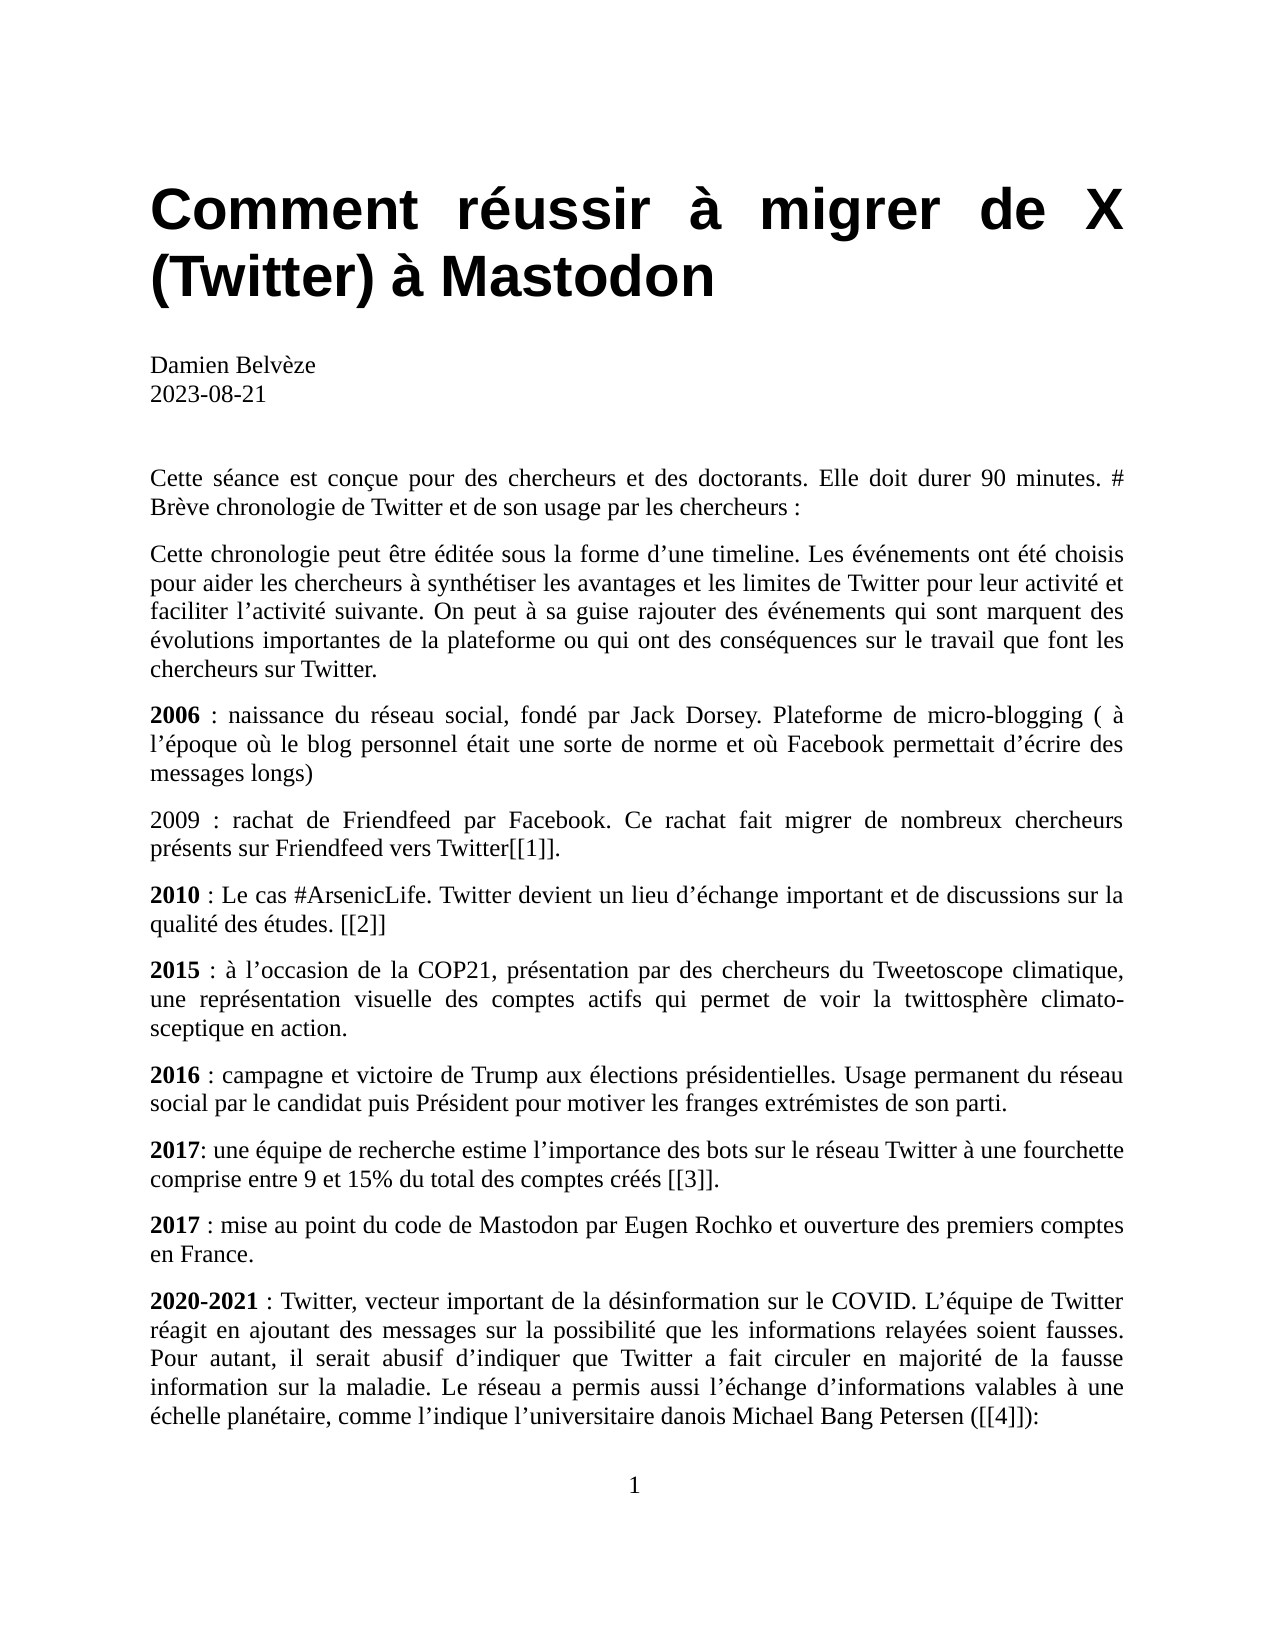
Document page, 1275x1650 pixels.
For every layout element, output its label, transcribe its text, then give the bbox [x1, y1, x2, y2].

text 2015 : à l’occasion de la COP21, présentation par des chercheurs du Tweetoscope climatique, une représentation visuelle des comptes actifs qui permet de voir la twittosphère climato-sceptique en action. [150, 956, 1125, 1042]
text 2023-08-21 [150, 379, 1125, 408]
title Comment réussir à migrer de X (Twitter) à Mastodon [150, 175, 1125, 309]
text Cette séance est conçue pour des chercheurs et des doctorants. Elle doit durer 90 minutes. # Brève chronologie de Twitter et de son usage par les chercheurs : [150, 463, 1125, 521]
text 2020-2021 : Twitter, vecteur important de la désinformation sur le COVID. L’équipe de Twitter réagit en ajoutant des messages sur la possibilité que les informations relayées soient fausses. Pour autant, il serait abusif d’indiquer que Twitter a fait circuler en majorité de la fausse information sur la maladie. Le réseau a permis aussi l’échange d’informations valables à une échelle planétaire, comme l’indique l’universitaire danois Michael Bang Petersen ([[4]]): [150, 1286, 1125, 1430]
text 2010 : Le cas #ArsenicLife. Twitter devient un lieu d’échange important et de discussions sur la qualité des études. [[2]] [150, 880, 1125, 938]
text 2017 : mise au point du code de Mastodon par Eugen Rochko et ouverture des premiers comptes en France. [150, 1211, 1125, 1268]
text 2009 : rachat de Friendfeed par Facebook. Ce rachat fait migrer de nombreux chercheurs présents sur Friendfeed vers Twitter[[1]]. [150, 805, 1125, 862]
text Cette chronologie peut être éditée sous la forme d’une timeline. Les événements ont été choisis pour aider les chercheurs à synthétiser les avantages et les limites de Twitter pour leur activité et faciliter l’activité suivante. On peut à sa guise rajouter des événements qui sont marquent des évolutions importantes de la plateforme ou qui ont des conséquences sur le travail que font les chercheurs sur Twitter. [150, 539, 1125, 683]
text 2006 : naissance du réseau social, fondé par Jack Dorsey. Plateforme de micro-blogging ( à l’époque où le blog personnel était une sorte de norme et où Facebook permettait d’écrire des messages longs) [150, 701, 1125, 787]
text 2017: une équipe de recherche estime l’importance des bots sur le réseau Twitter à une fourchette comprise entre 9 et 15% du total des comptes créés [[3]]. [150, 1135, 1125, 1193]
text Damien Belvèze [150, 350, 1125, 379]
text 2016 : campagne et victoire de Trump aux élections présidentielles. Usage permanent du réseau social par le candidat puis Président pour motiver les franges extrémistes de son parti. [150, 1060, 1125, 1117]
